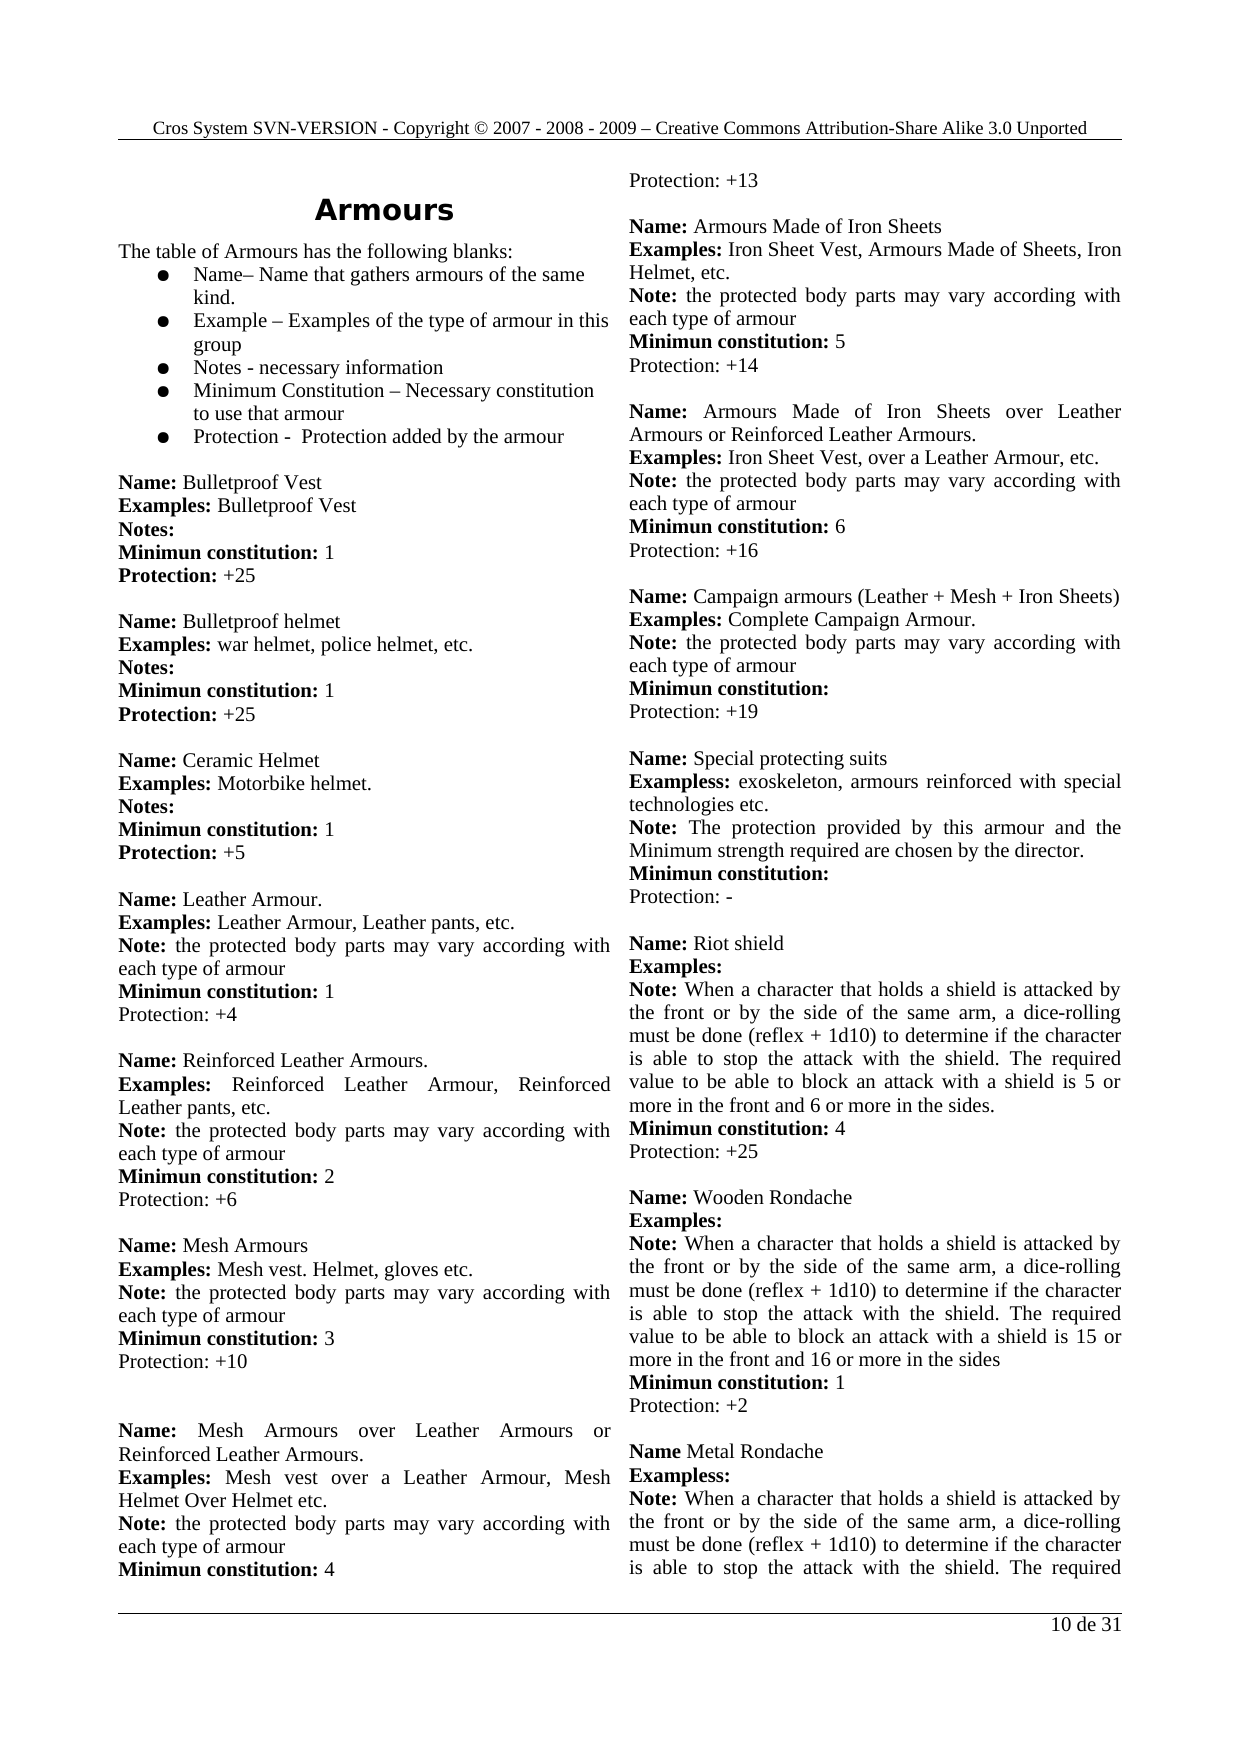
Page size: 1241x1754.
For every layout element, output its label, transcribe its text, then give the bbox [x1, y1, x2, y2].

text Protection: +25 [629, 1140, 1122, 1163]
text Minimun constitution: 1 [118, 818, 611, 841]
text Minimun constitution: 3 [118, 1327, 611, 1350]
list Name– Name that gathers armours of the same kind. [156, 263, 611, 309]
text Examples: Bulletproof Vest [118, 494, 611, 517]
text Protection: +10 [118, 1350, 611, 1373]
text Minimun constitution: 4 [629, 1117, 1122, 1140]
subtitle Armours [158, 193, 611, 227]
text Name: Reinforced Leather Armours. [118, 1049, 611, 1072]
text Minimun constitution: 5 [629, 330, 1122, 353]
text Exampless: exoskeleton, armours reinforced with special technologies etc. [629, 770, 1122, 816]
text Note: the protected body parts may vary according with each type of armour [629, 469, 1122, 515]
text Name Metal Rondache [629, 1440, 1122, 1463]
text Examples: [629, 955, 1122, 978]
text Note: the protected body parts may vary according with each type of armour [629, 631, 1122, 677]
text Name: Special protecting suits [629, 747, 1122, 770]
list Protection - Protection added by the armour [156, 425, 611, 448]
list Example – Examples of the type of armour in this group [156, 309, 611, 356]
text Minimun constitution: [629, 862, 1122, 885]
text Protection: +13 [629, 168, 1122, 192]
text Protection: +6 [118, 1188, 611, 1211]
text Note: the protected body parts may vary according with each type of armour [118, 1119, 611, 1165]
text Minimun constitution: 6 [629, 515, 1122, 538]
text Minimun constitution: 1 [118, 679, 611, 702]
list Notes - necessary information [156, 356, 611, 379]
text Name: Armours Made of Iron Sheets [629, 215, 1122, 238]
text Examples: Motorbike helmet. [118, 772, 611, 795]
text Note: When a character that holds a shield is attacked by the front or by the side of the same arm, a dice-rolling must be done (reflex + 1d10) to determine if the character is able to stop the attack with the shield. The required value to be able to block an attack with a shield is 15 or more in the front and 16 or more in the sides [629, 1232, 1122, 1371]
text Name: Mesh Armours over Leather Armours or Reinforced Leather Armours. [118, 1419, 611, 1466]
text Name: Riot shield [629, 932, 1122, 955]
text Examples: Iron Sheet Vest, over a Leather Armour, etc. [629, 446, 1122, 469]
text Minimun constitution: 4 [118, 1558, 611, 1581]
text Examples: Reinforced Leather Armour, Reinforced Leather pants, etc. [118, 1072, 611, 1119]
text Protection: +25 [118, 702, 611, 726]
text Note: The protection provided by this armour and the Minimum strength required are chosen by the director. [629, 816, 1122, 862]
text Notes: [118, 656, 611, 679]
text Examples: Mesh vest. Helmet, gloves etc. [118, 1257, 611, 1281]
text Examples: Complete Campaign Armour. [629, 608, 1122, 631]
text Note: the protected body parts may vary according with each type of armour [118, 1281, 611, 1327]
text Note: the protected body parts may vary according with each type of armour [118, 1512, 611, 1558]
text Protection: +2 [629, 1394, 1122, 1417]
text Note: the protected body parts may vary according with each type of armour [118, 934, 611, 980]
list Minimum Constitution – Necessary constitution to use that armour [156, 379, 611, 425]
text Examples: Iron Sheet Vest, Armours Made of Sheets, Iron Helmet, etc. [629, 238, 1122, 284]
text Name: Mesh Armours [118, 1234, 611, 1257]
text Note: When a character that holds a shield is attacked by the front or by the side of the same arm, a dice-rolling must be done (reflex + 1d10) to determine if the character is able to stop the attack with the shield. The required [629, 1487, 1122, 1579]
text Notes: [118, 795, 611, 818]
text Minimun constitution: [629, 677, 1122, 700]
text Minimun constitution: 1 [629, 1371, 1122, 1394]
text Protection: +4 [118, 1003, 611, 1026]
text Protection: +19 [629, 700, 1122, 723]
text Protection: - [629, 885, 1122, 908]
text Note: When a character that holds a shield is attacked by the front or by the side of the same arm, a dice-rolling must be done (reflex + 1d10) to determine if the character is able to stop the attack with the shield. The required value to be able to block an attack with a shield is 5 or more in the front and 6 or more in the sides. [629, 978, 1122, 1117]
text Protection: +16 [629, 538, 1122, 562]
text Note: the protected body parts may vary according with each type of armour [629, 284, 1122, 330]
text Name: Ceramic Helmet [118, 749, 611, 772]
text Name: Armours Made of Iron Sheets over Leather Armours or Reinforced Leather Armours. [629, 400, 1122, 446]
text Name: Leather Armour. [118, 887, 611, 911]
text Examples: Mesh vest over a Leather Armour, Mesh Helmet Over Helmet etc. [118, 1466, 611, 1512]
text Exampless: [629, 1463, 1122, 1487]
text The table of Armours has the following blanks: [118, 240, 611, 263]
text Minimun constitution: 1 [118, 980, 611, 1003]
text Name: Bulletproof helmet [118, 610, 611, 633]
text Examples: [629, 1209, 1122, 1232]
text Examples: Leather Armour, Leather pants, etc. [118, 911, 611, 934]
text Minimun constitution: 1 [118, 541, 611, 564]
text Protection: +14 [629, 353, 1122, 377]
text Notes: [118, 517, 611, 541]
text Name: Bulletproof Vest [118, 471, 611, 494]
text Examples: war helmet, police helmet, etc. [118, 633, 611, 656]
text Protection: +25 [118, 564, 611, 587]
text Name: Campaign armours (Leather + Mesh + Iron Sheets) [629, 585, 1122, 608]
text Minimun constitution: 2 [118, 1165, 611, 1188]
text Name: Wooden Rondache [629, 1186, 1122, 1209]
text Protection: +5 [118, 841, 611, 864]
